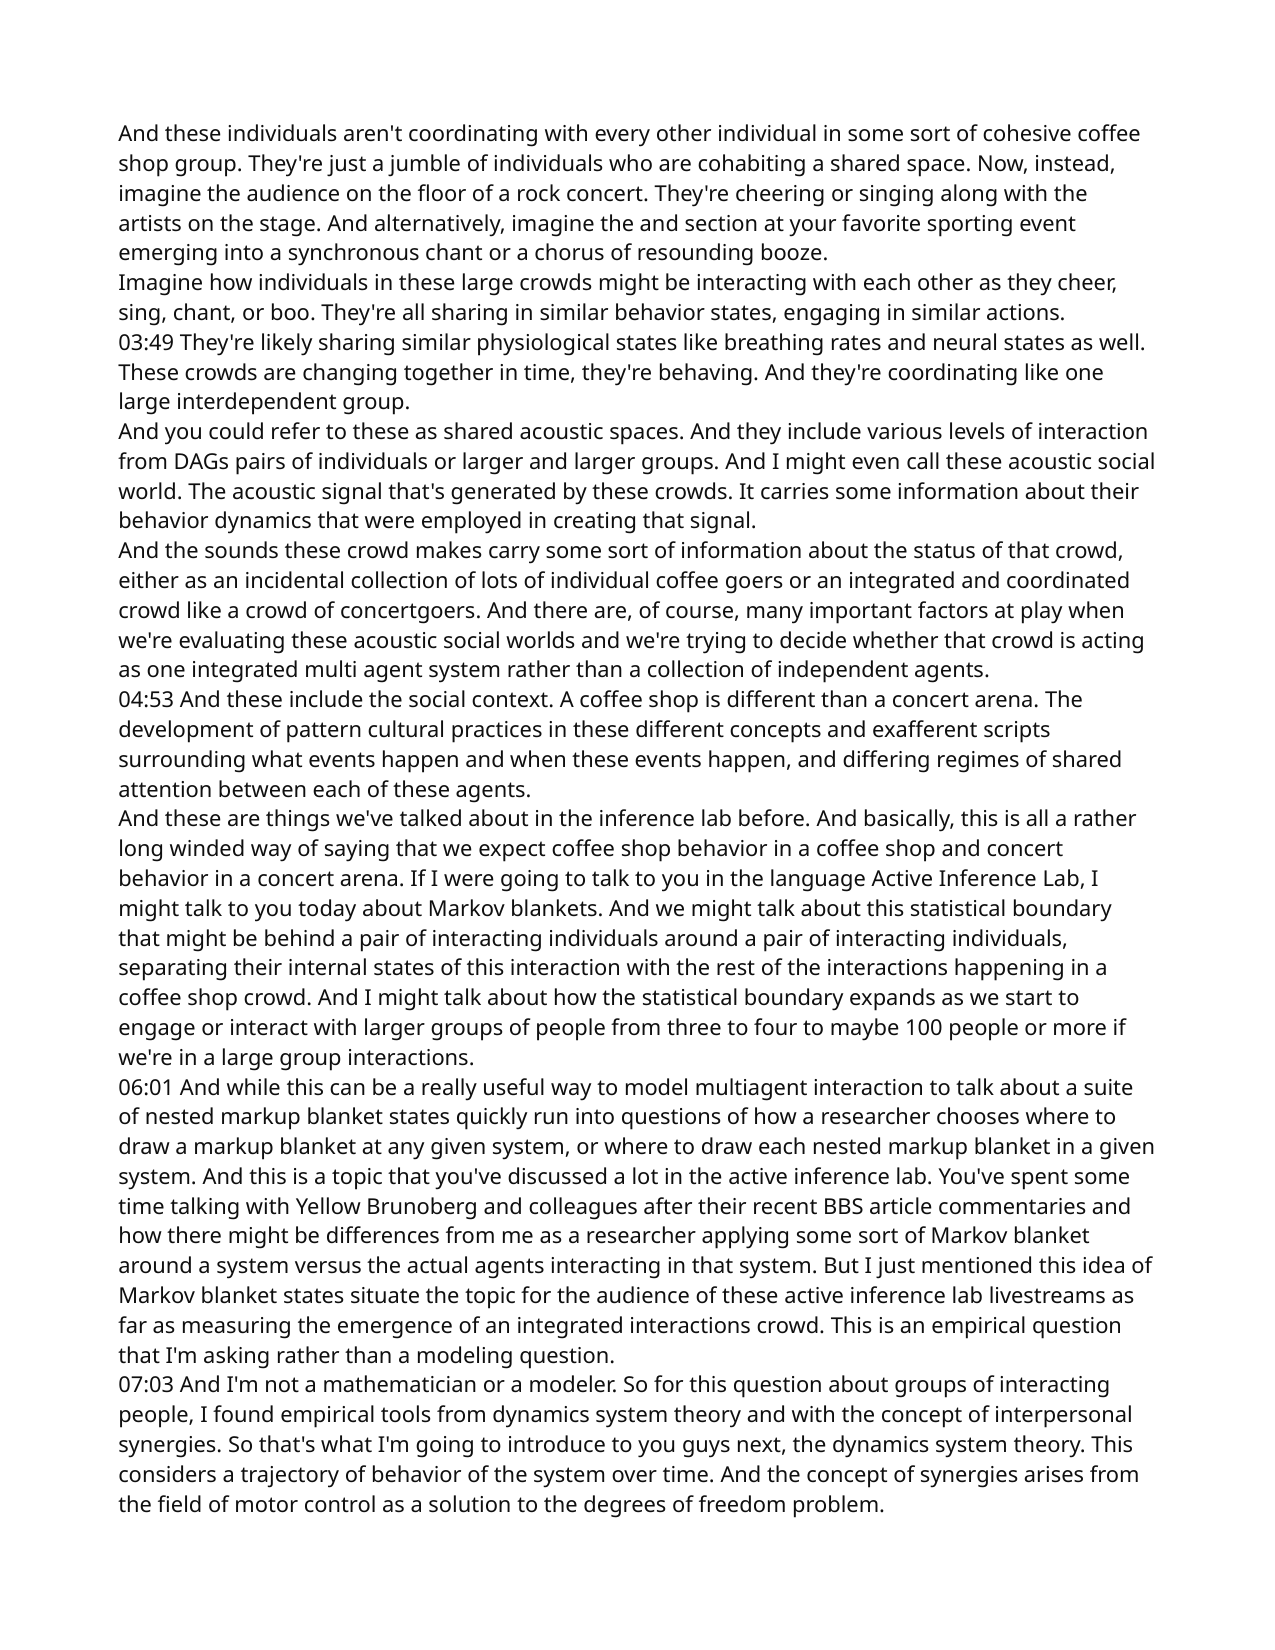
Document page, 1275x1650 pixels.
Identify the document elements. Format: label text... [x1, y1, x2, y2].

text And these individuals aren't coordinating with every other individual in some sort of cohesive coffee shop group. They're just a jumble of individuals who are cohabiting a shared space. Now, instead, imagine the audience on the floor of a rock concert. They're cheering or singing along with the artists on the stage. And alternatively, imagine the and section at your favorite sporting event emerging into a synchronous chant or a chorus of resounding booze. [118, 118, 1157, 267]
text 06:01 And while this can be a really useful way to model multiagent interaction to talk about a suite of nested markup blanket states quickly run into questions of how a researcher chooses where to draw a markup blanket at any given system, or where to draw each nested markup blanket in a given system. And this is a topic that you've discussed a lot in the active inference lab. You've spent some time talking with Yellow Brunoberg and colleagues after their recent BBS article commentaries and how there might be differences from me as a researcher applying some sort of Markov blanket around a system versus the actual agents interacting in that system. But I just mentioned this idea of Markov blanket states situate the topic for the audience of these active inference lab livestreams as far as measuring the emergence of an integrated interactions crowd. This is an empirical question that I'm asking rather than a modeling question. [118, 1071, 1157, 1369]
text 07:03 And I'm not a mathematician or a modeler. So for this question about groups of interacting people, I found empirical tools from dynamics system theory and with the concept of interpersonal synergies. So that's what I'm going to introduce to you guys next, the dynamics system theory. This considers a trajectory of behavior of the system over time. And the concept of synergies arises from the field of motor control as a solution to the degrees of freedom problem. [118, 1369, 1157, 1518]
text 04:53 And these include the social context. A coffee shop is different than a concert arena. The development of pattern cultural practices in these different concepts and exafferent scripts surrounding what events happen and when these events happen, and differing regimes of shared attention between each of these agents. [118, 684, 1157, 803]
text And the sounds these crowd makes carry some sort of information about the status of that crowd, either as an incidental collection of lots of individual coffee goers or an integrated and coordinated crowd like a crowd of concertgoers. And there are, of course, many important factors at play when we're evaluating these acoustic social worlds and we're trying to decide whether that crowd is acting as one integrated multi agent system rather than a collection of independent agents. [118, 535, 1157, 684]
text 03:49 They're likely sharing similar physiological states like breathing rates and neural states as well. These crowds are changing together in time, they're behaving. And they're coordinating like one large interdependent group. [118, 327, 1157, 416]
text And you could refer to these as shared acoustic spaces. And they include various levels of interaction from DAGs pairs of individuals or larger and larger groups. And I might even call these acoustic social world. The acoustic signal that's generated by these crowds. It carries some information about their behavior dynamics that were employed in creating that signal. [118, 416, 1157, 535]
text Imagine how individuals in these large crowds might be interacting with each other as they cheer, sing, chant, or boo. They're all sharing in similar behavior states, engaging in similar actions. [118, 267, 1157, 327]
text And these are things we've talked about in the inference lab before. And basically, this is all a rather long winded way of saying that we expect coffee shop behavior in a coffee shop and concert behavior in a concert arena. If I were going to talk to you in the language Active Inference Lab, I might talk to you today about Markov blankets. And we might talk about this statistical boundary that might be behind a pair of interacting individuals around a pair of interacting individuals, separating their internal states of this interaction with the rest of the interactions happening in a coffee shop crowd. And I might talk about how the statistical boundary expands as we start to engage or interact with larger groups of people from three to four to maybe 100 people or more if we're in a large group interactions. [118, 803, 1157, 1071]
